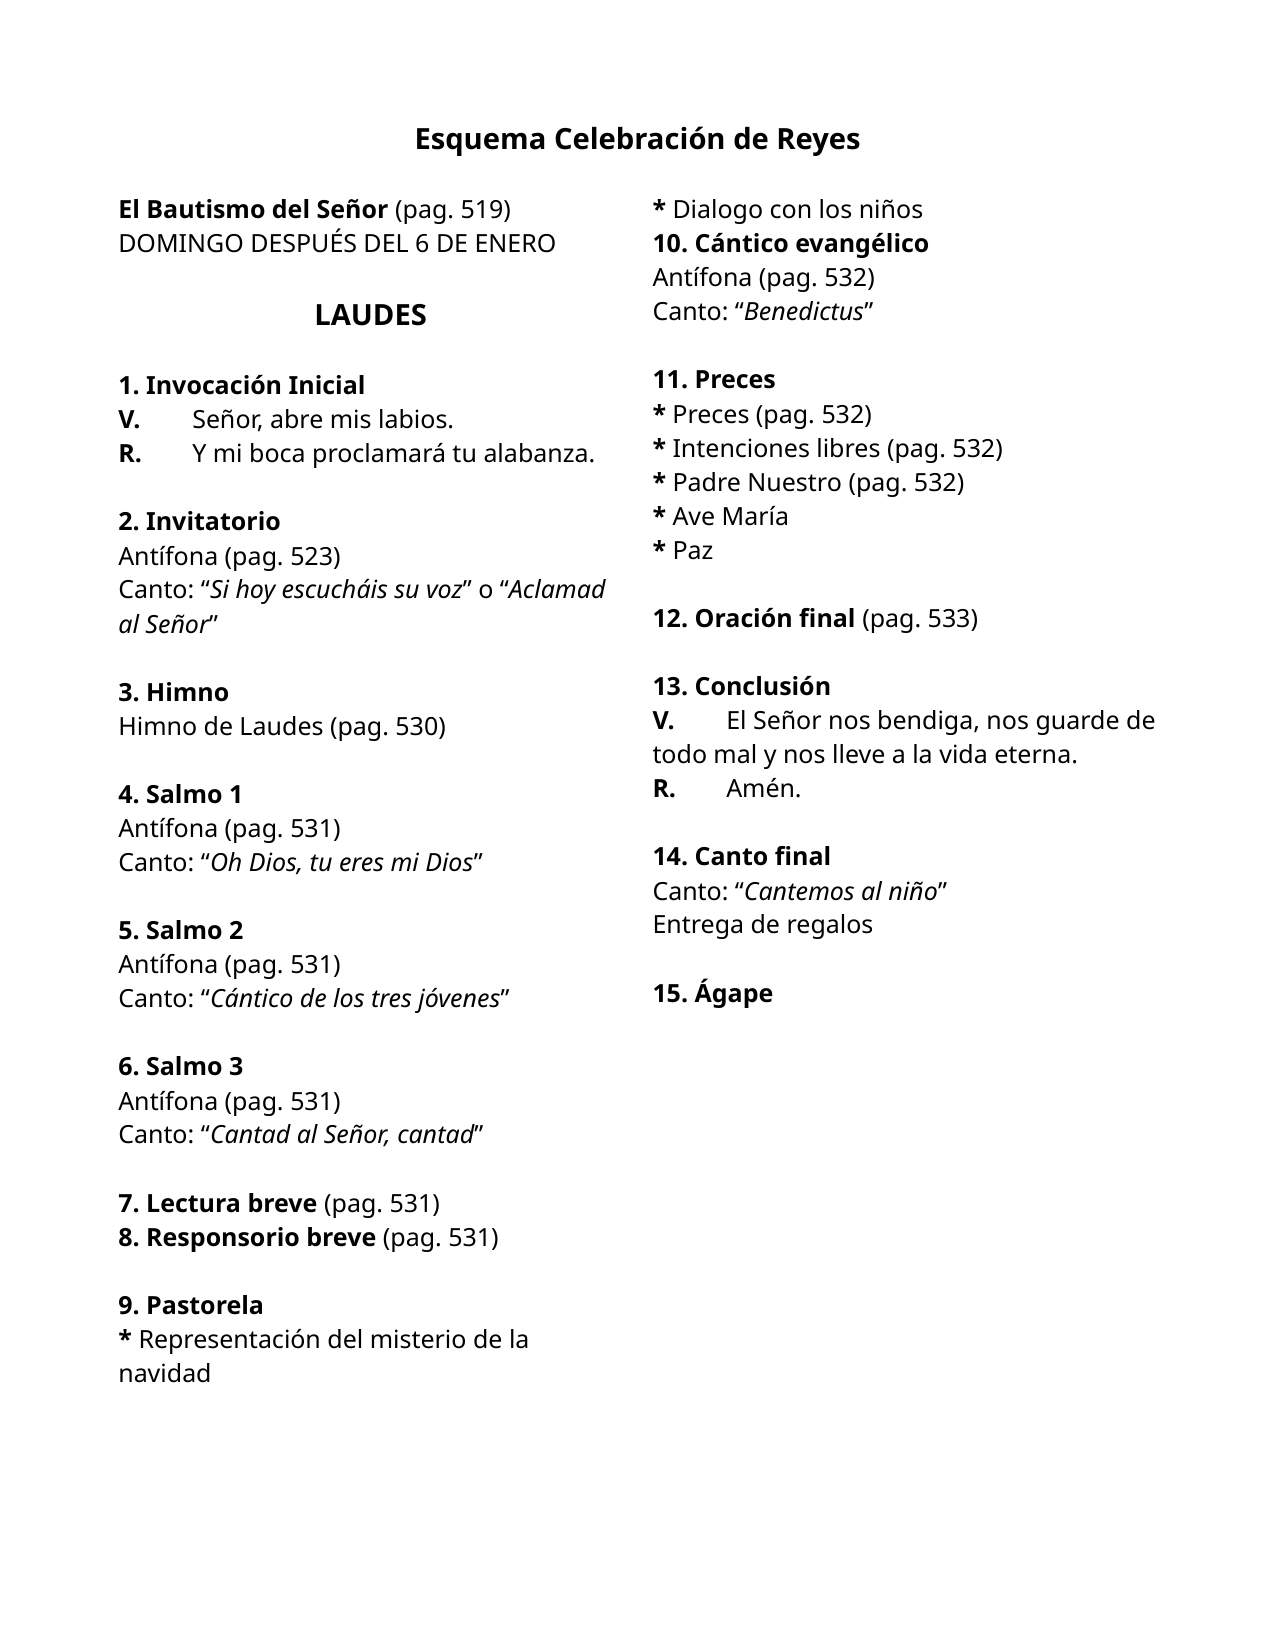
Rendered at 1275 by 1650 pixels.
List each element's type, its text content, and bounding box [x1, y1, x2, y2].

text * Preces (pag. 532) [652, 396, 1157, 430]
text DOMINGO DESPUÉS DEL 6 DE ENERO [118, 226, 623, 260]
text Antífona (pag. 531) [118, 1083, 623, 1117]
text Canto: “Cantemos al niño” [652, 873, 1157, 907]
text Canto: “Oh Dios, tu eres mi Dios” [118, 845, 623, 879]
text Antífona (pag. 531) [118, 811, 623, 845]
text * Representación del misterio de la navidad [118, 1322, 623, 1390]
text 14. Canto final [652, 839, 1157, 873]
text Antífona (pag. 531) [118, 947, 623, 981]
text 4. Salmo 1 [118, 777, 623, 811]
text 12. Oración final (pag. 533) [652, 601, 1157, 635]
text 10. Cántico evangélico [652, 226, 1157, 260]
text Canto: “Si hoy escucháis su voz” o “Aclamad al Señor” [118, 572, 623, 640]
text V. Señor, abre mis labios. [118, 402, 623, 436]
text R. Y mi boca proclamará tu alabanza. [118, 436, 623, 470]
text Canto: “Cántico de los tres jóvenes” [118, 981, 623, 1015]
text 7. Lectura breve (pag. 531) [118, 1185, 623, 1219]
text Antífona (pag. 532) [652, 260, 1157, 294]
text * Ave María [652, 498, 1157, 532]
text 2. Invitatorio [118, 504, 623, 538]
text Antífona (pag. 523) [118, 538, 623, 572]
text El Bautismo del Señor (pag. 519) [118, 192, 623, 226]
text Esquema Celebración de Reyes [118, 118, 1157, 158]
text Canto: “Cantad al Señor, cantad” [118, 1117, 623, 1151]
text LAUDES [118, 294, 623, 334]
text 9. Pastorela [118, 1287, 623, 1322]
text 11. Preces [652, 362, 1157, 396]
text * Padre Nuestro (pag. 532) [652, 464, 1157, 498]
text 8. Responsorio breve (pag. 531) [118, 1219, 623, 1253]
text * Dialogo con los niños [652, 192, 1157, 226]
text 15. Ágape [652, 975, 1157, 1009]
text 5. Salmo 2 [118, 913, 623, 947]
text * Intenciones libres (pag. 532) [652, 430, 1157, 464]
text R. Amén. [652, 771, 1157, 805]
text Canto: “Benedictus” [652, 294, 1157, 328]
text 6. Salmo 3 [118, 1049, 623, 1083]
text V. El Señor nos bendiga, nos guarde de todo mal y nos lleve a la vida eterna. [652, 703, 1157, 771]
text Himno de Laudes (pag. 530) [118, 708, 623, 742]
text Entrega de regalos [652, 907, 1157, 941]
text 13. Conclusión [652, 669, 1157, 703]
text * Paz [652, 532, 1157, 567]
text 1. Invocación Inicial [118, 368, 623, 402]
text 3. Himno [118, 674, 623, 708]
